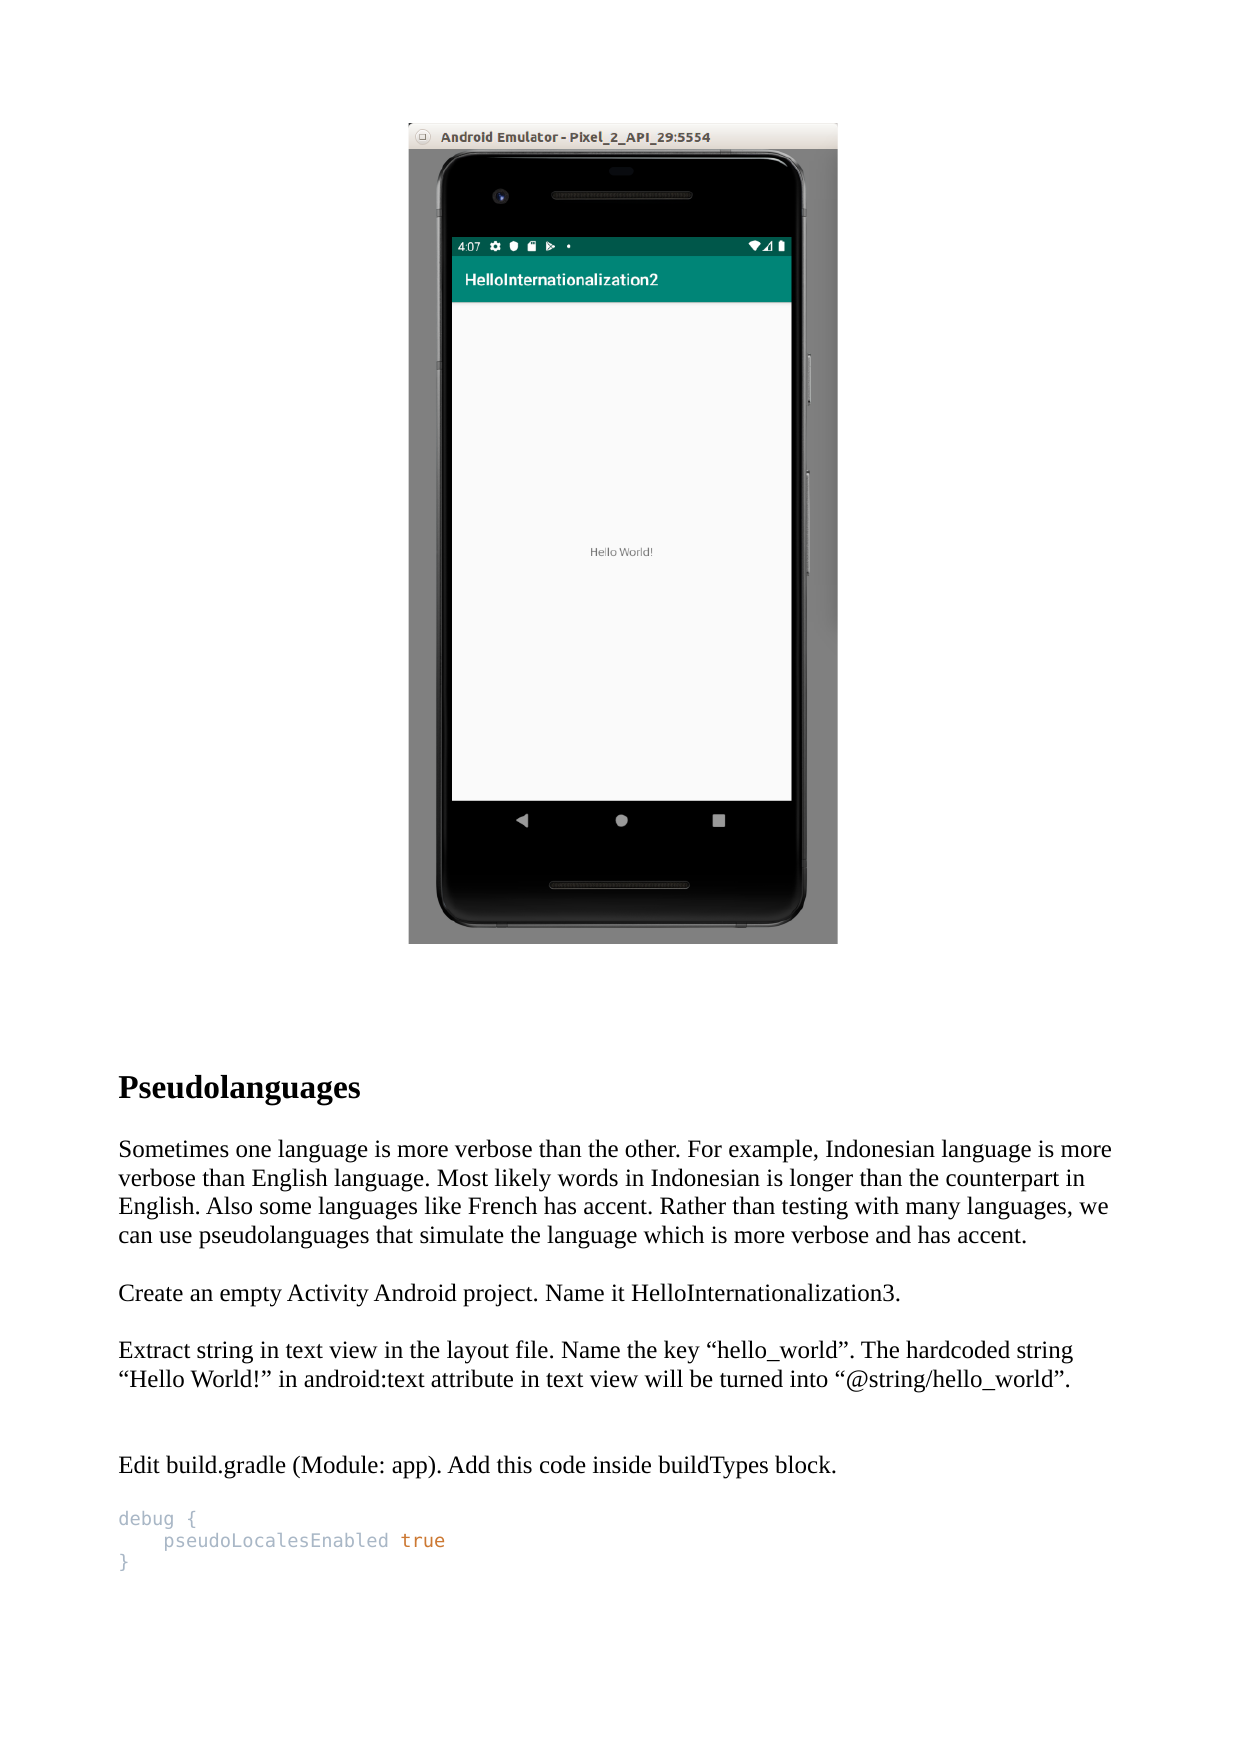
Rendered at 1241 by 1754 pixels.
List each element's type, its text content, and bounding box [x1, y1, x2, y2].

picture [408, 123, 838, 944]
text Pseudolanguages [118, 1067, 1122, 1105]
text Create an empty Activity Android project. Name it HelloInternationalization3. [118, 1278, 1122, 1306]
text Extract string in text view in the layout file. Name the key “hello_world”. The hardcoded string “Hello World!” in android:text attribute in text view will be turned into “@string/hello_world”. [118, 1335, 1122, 1393]
text Edit build.gradle (Module: app). Add this code inside buildTypes block. [118, 1450, 1122, 1479]
text Sometimes one language is more verbose than the other. For example, Indonesian language is more verbose than English language. Most likely words in Indonesian is longer than the counterpart in English. Also some languages like French has accent. Rather than testing with many languages, we can use pseudolanguages that simulate the language which is more verbose and has accent. [118, 1134, 1122, 1249]
text debug { pseudoLocalesEnabled true } [118, 1508, 1122, 1573]
